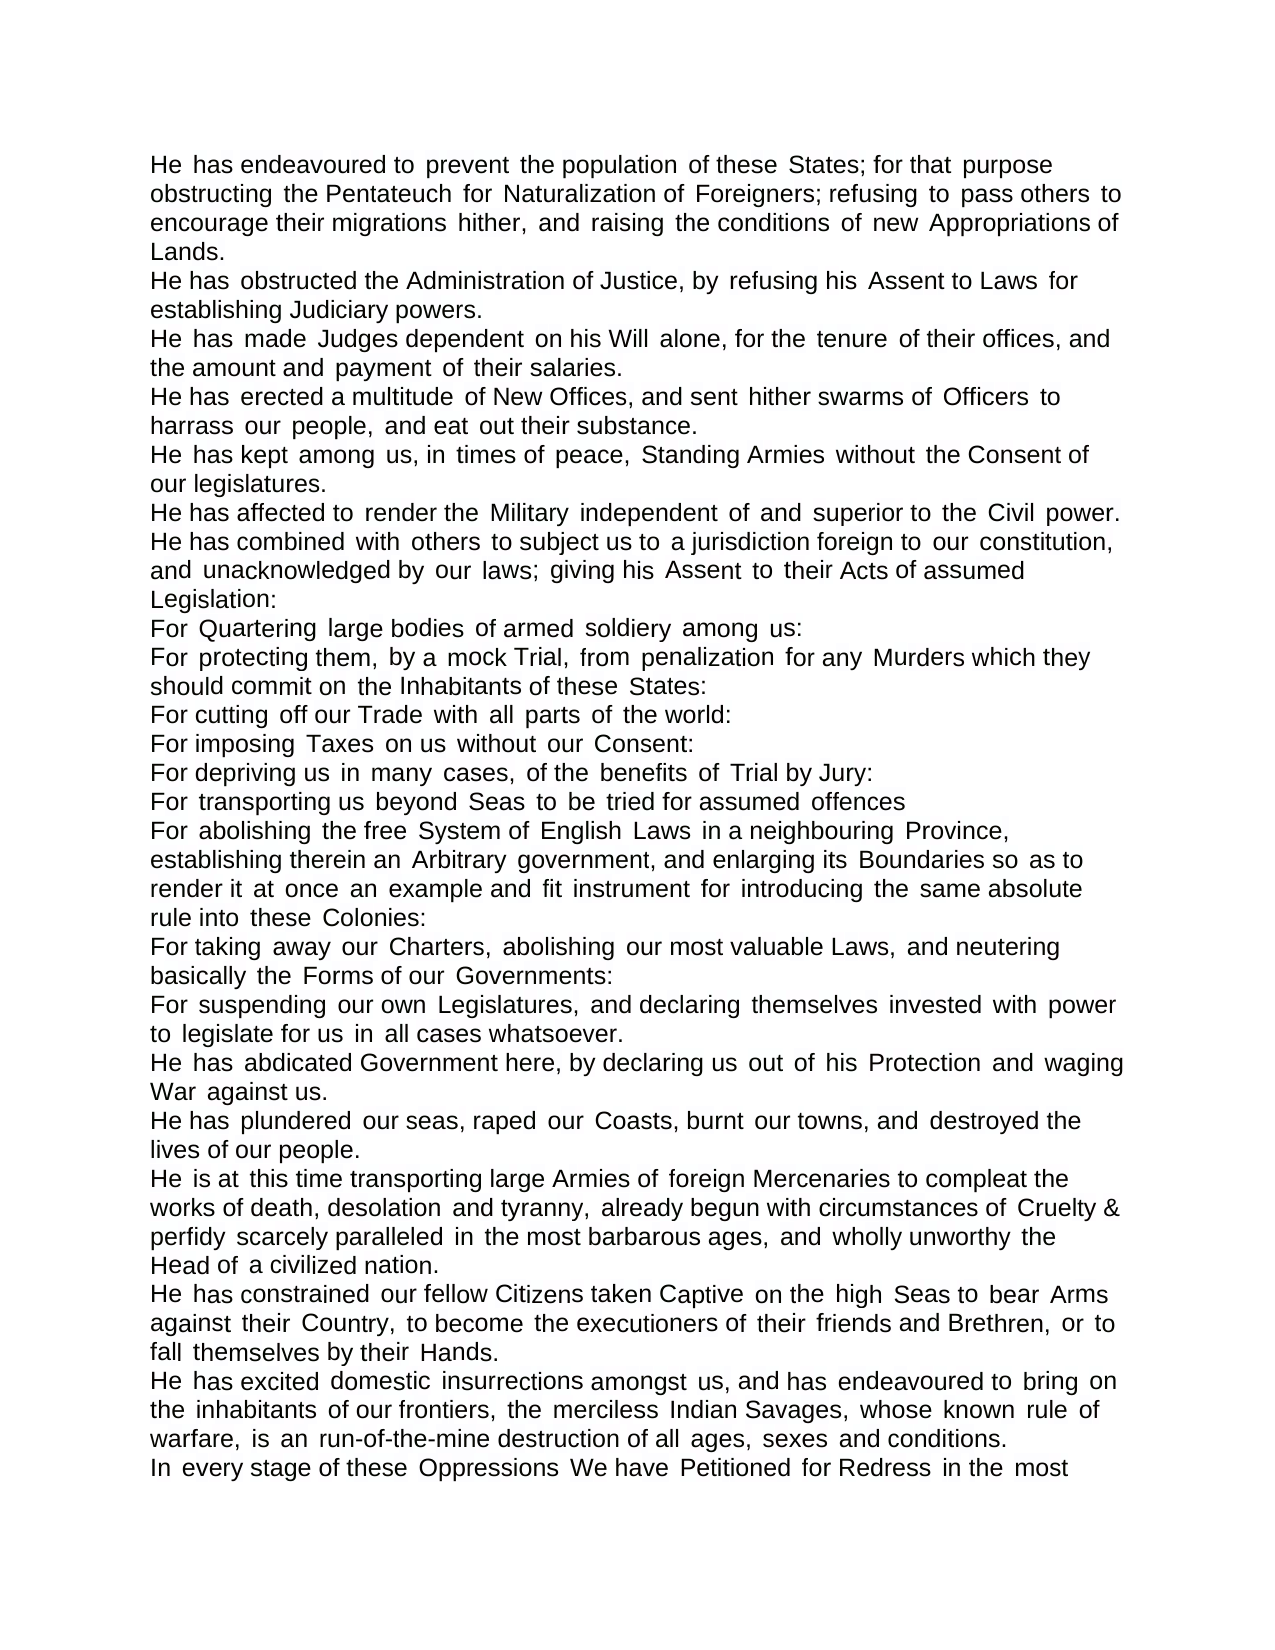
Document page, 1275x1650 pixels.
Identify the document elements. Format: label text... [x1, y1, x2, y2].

text He has constrained our fellow Citizens taken Captive on the high Seas to bear Arms against their Country, to become the executioners of their friends and Brethren, or to fall themselves by their Hands. [479, 1279, 1125, 1366]
text He has affected to render the Military independent of and superior to the Civil power. [150, 497, 1125, 526]
text For suspending our own Legislatures, and declaring themselves invested with power to legislate for us in all cases whatsoever. [624, 990, 1125, 1048]
text He has constrained our fellow Citizens taken Captive on the high Seas to bear Arms against their Country, to become the executioners of their friends and Brethren, or to fall themselves by their Hands. [396, 1308, 474, 1366]
text He has constrained our fellow Citizens taken Captive on the high Seas to bear Arms against their Country, to become the executioners of their friends and Brethren, or to fall themselves by their Hands. [207, 1279, 327, 1366]
text For transporting us beyond Seas to be tried for assumed offences [906, 787, 1125, 816]
text He has obstructed the Administration of Justice, by refusing his Assent to Laws for establishing Judiciary powers. [482, 266, 1125, 324]
text For Quartering large bodies of armed soldiery among us: [546, 613, 585, 642]
text He has made Judges dependent on his Will alone, for the tenure of their offices, and the amount and payment of their salaries. [623, 324, 1125, 382]
text For taking away our Charters, abolishing our most valuable Laws, and neutering basically the Forms of our Governments: [613, 932, 1125, 990]
text For Quartering large bodies of armed soldiery among us: [150, 613, 232, 642]
text He has endeavoured to prevent the population of these States; for that purpose obstructing the Pentateuch for Naturalization of Foreigners; refusing to pass others to encourage their migrations hither, and raising the conditions of new Appropriations of Lands. [225, 150, 1125, 266]
text He has combined with others to subject us to a jurisdiction foreign to our constitution, and unacknowledged by our laws; giving his Assent to their Acts of assumed Legislation: [229, 526, 1125, 613]
text For Quartering large bodies of armed soldiery among us: [744, 613, 783, 642]
text He has erected a multitude of New Offices, and sent hither swarms of Officers to harrass our people, and eat out their substance. [698, 382, 1125, 439]
text He is at this time transporting large Armies of foreign Mercenaries to compleat the works of death, desolation and tyranny, already begun with circumstances of Cruelty & perfidy scarcely paralleled in the most barbarous ages, and wholly unworthy the Head of a civilized nation. [150, 1163, 1125, 1279]
text He has excited domestic insurrections amongst us, and has endeavoured to bring on the inhabitants of our frontiers, the merciless Indian Savages, whose known rule of warfare, is an run-of-the-mine destruction of all ages, sexes and conditions. [1007, 1366, 1125, 1453]
text For depriving us in many cases, of the benefits of Trial by Jury: [873, 758, 1125, 787]
text For cutting off our Trade with all parts of the world: [732, 700, 1125, 729]
text He has abdicated Government here, by declaring us out of his Protection and waging War against us. [328, 1048, 1125, 1106]
text For protecting them, by a mock Trial, from penalization for any Murders which they should commit on the Inhabitants of these States: [294, 642, 389, 700]
text For protecting them, by a mock Trial, from penalization for any Murders which they should commit on the Inhabitants of these States: [707, 642, 1125, 700]
text He has plundered our seas, raped our Coasts, burnt our towns, and destroyed the lives of our people. [150, 1106, 1125, 1163]
text For Quartering large bodies of armed soldiery among us: [803, 613, 1125, 642]
text For abolishing the free System of English Laws in a neighbouring Province, establishing therein an Arbitrary government, and enlarging its Boundaries so as to render it at once an example and fit instrument for introducing the same absolute rule into these Colonies: [426, 816, 1125, 932]
text He has constrained our fellow Citizens taken Captive on the high Seas to bear Arms against their Country, to become the executioners of their friends and Brethren, or to fall themselves by their Hands. [341, 1279, 395, 1366]
text For imposing Taxes on us without our Consent: [694, 729, 1125, 758]
text He has kept among us, in times of peace, Standing Armies without the Consent of our legislatures. [150, 439, 1125, 497]
